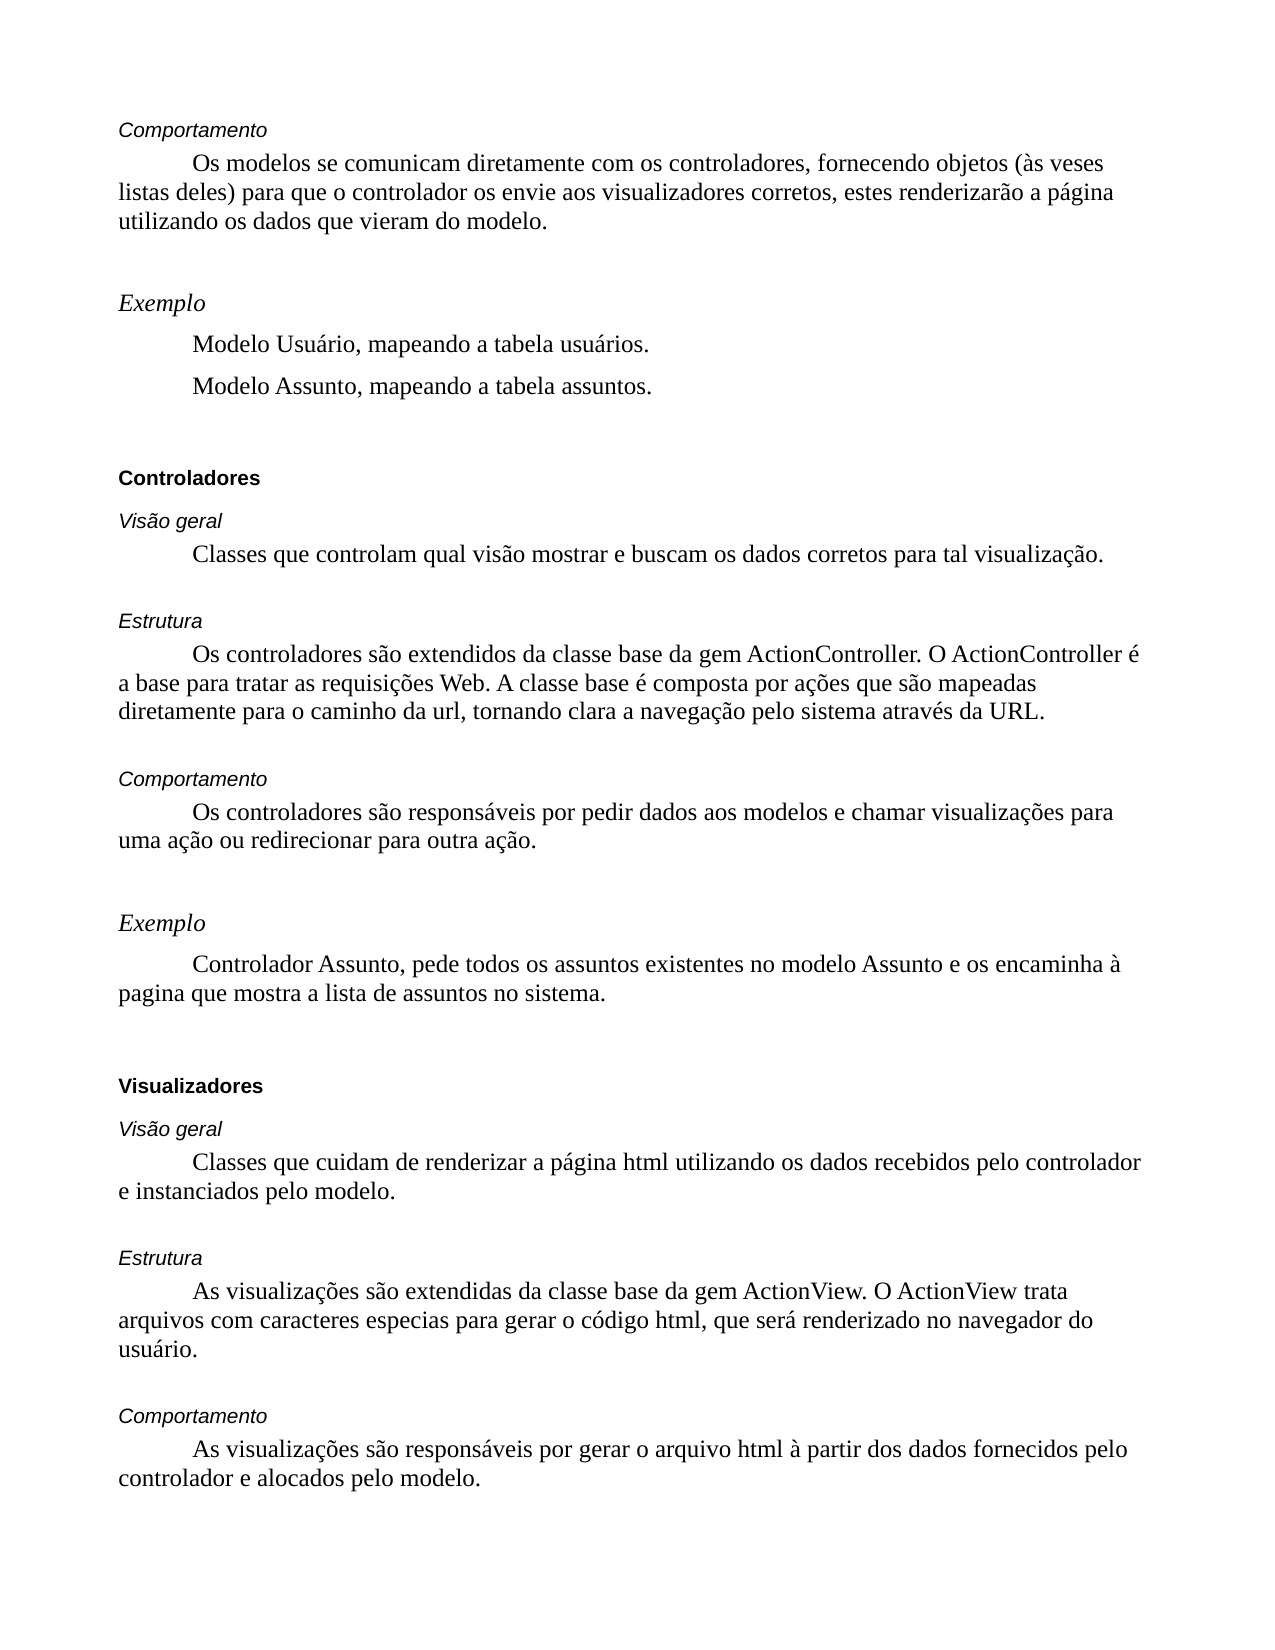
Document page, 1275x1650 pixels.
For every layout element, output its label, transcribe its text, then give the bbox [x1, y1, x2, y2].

text Os controladores são responsáveis por pedir dados aos modelos e chamar visualizações para uma ação ou redirecionar para outra ação. [118, 797, 1157, 854]
text Exemplo [118, 288, 1157, 317]
text As visualizações são responsáveis por gerar o arquivo html à partir dos dados fornecidos pelo controlador e alocados pelo modelo. [118, 1434, 1157, 1491]
text As visualizações são extendidas da classe base da gem ActionView. O ActionView trata arquivos com caracteres especias para gerar o código html, que será renderizado no navegador do usuário. [118, 1276, 1157, 1362]
subtitle Estrutura [118, 609, 1157, 633]
text Controlador Assunto, pede todos os assuntos existentes no modelo Assunto e os encaminha à pagina que mostra a lista de assuntos no sistema. [118, 949, 1157, 1007]
subtitle Estrutura [118, 1246, 1157, 1270]
text Modelo Usuário, mapeando a tabela usuários. [118, 329, 1157, 358]
text Exemplo [118, 908, 1157, 937]
text Os controladores são extendidos da classe base da gem ActionController. O ActionController é a base para tratar as requisições Web. A classe base é composta por ações que são mapeadas diretamente para o caminho da url, tornando clara a navegação pelo sistema através da URL. [118, 639, 1157, 725]
subtitle Comportamento [118, 766, 1157, 790]
text Classes que cuidam de renderizar a página html utilizando os dados recebidos pelo controlador e instanciados pelo modelo. [118, 1147, 1157, 1205]
subtitle Visão geral [118, 1117, 1157, 1141]
subtitle Controladores [118, 466, 1157, 490]
subtitle Comportamento [118, 118, 1157, 142]
text Modelo Assunto, mapeando a tabela assuntos. [118, 371, 1157, 399]
subtitle Visão geral [118, 508, 1157, 532]
subtitle Comportamento [118, 1404, 1157, 1428]
text Os modelos se comunicam diretamente com os controladores, fornecendo objetos (às veses listas deles) para que o controlador os envie aos visualizadores corretos, estes renderizarão a página utilizando os dados que vieram do modelo. [118, 148, 1157, 234]
subtitle Visualizadores [118, 1074, 1157, 1098]
text Classes que controlam qual visão mostrar e buscam os dados corretos para tal visualização. [118, 539, 1157, 567]
